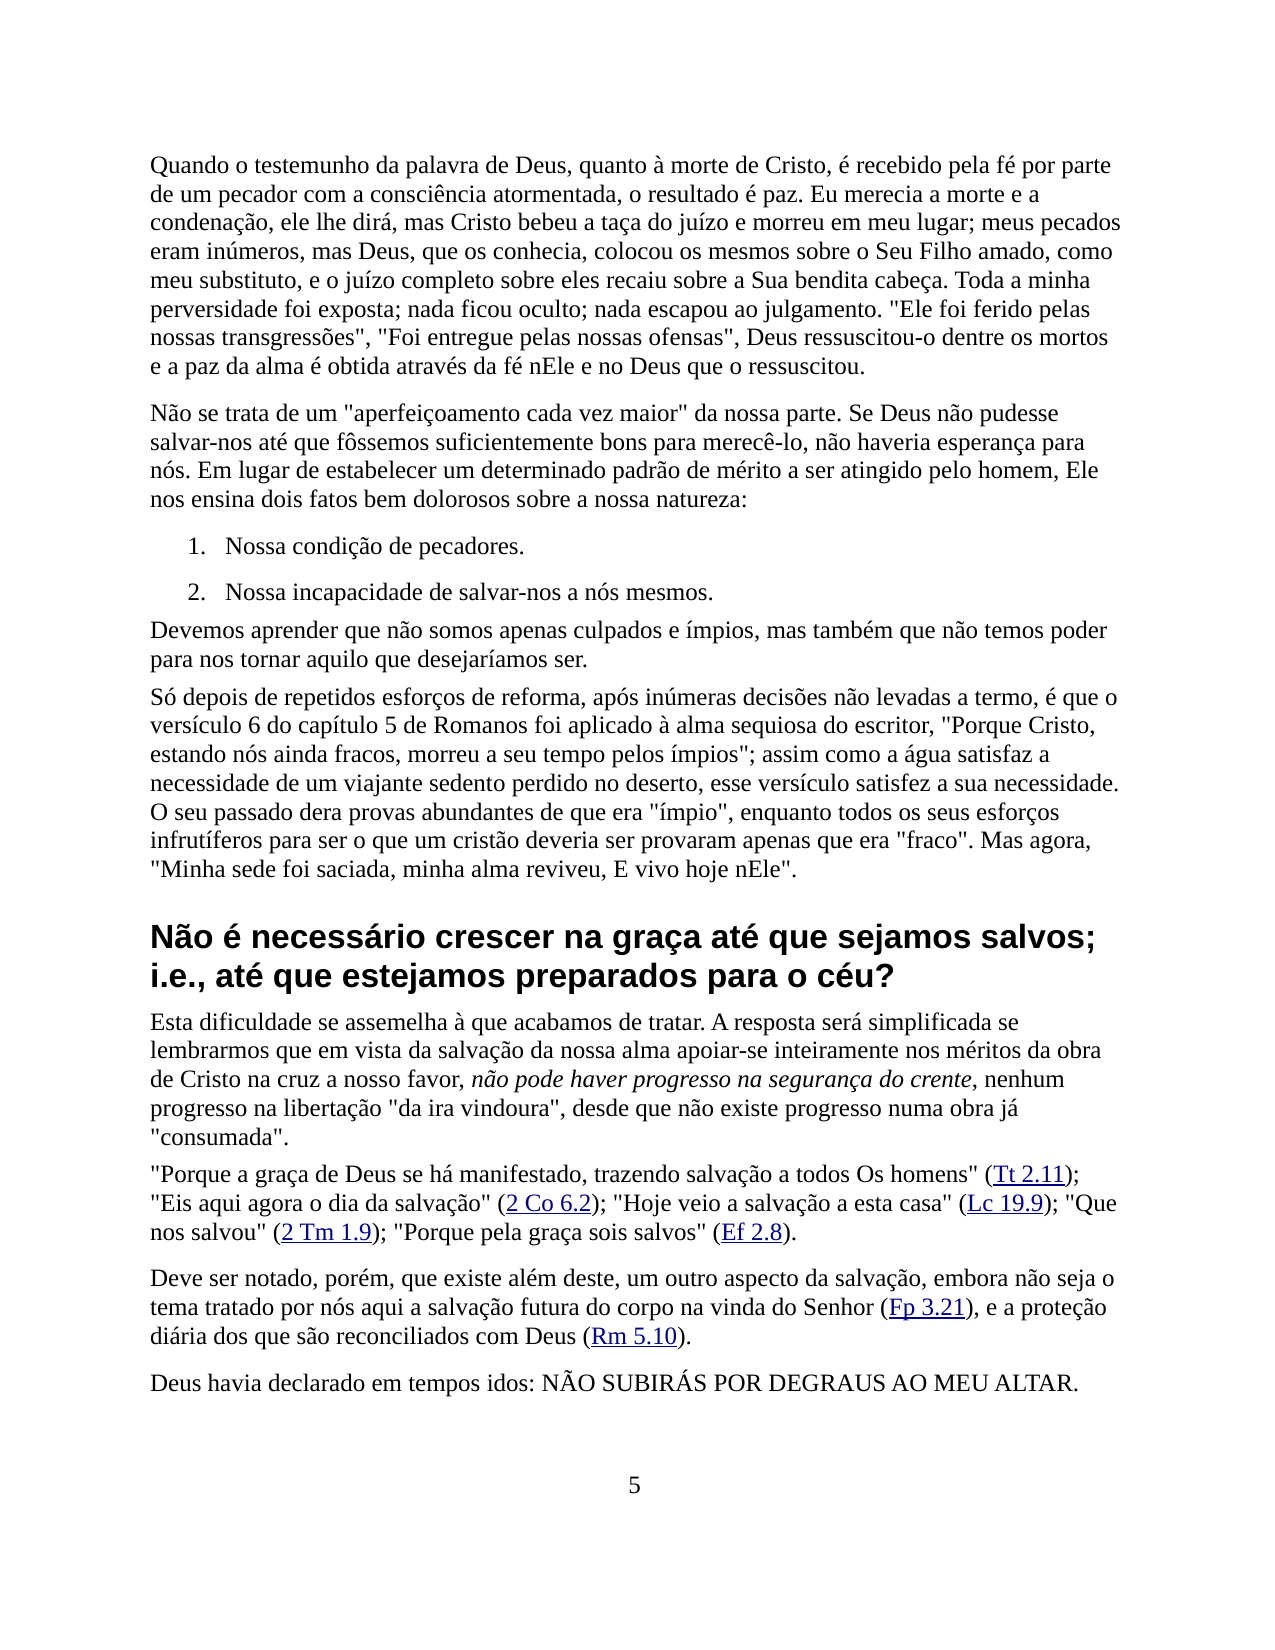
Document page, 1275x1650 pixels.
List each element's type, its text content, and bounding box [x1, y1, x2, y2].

text Não se trata de um "aperfeiçoamento cada vez maior" da nossa parte. Se Deus não pudesse salvar-nos até que fôssemos suficientemente bons para merecê-lo, não haveria esperança para nós. Em lugar de estabelecer um determinado padrão de mérito a ser atingido pelo homem, Ele nos ensina dois fatos bem dolorosos sobre a nossa natureza: [150, 398, 1125, 513]
text Só depois de repetidos esforços de reforma, após inúmeras decisões não levadas a termo, é que o versículo 6 do capítulo 5 de Romanos foi aplicado à alma sequiosa do escritor, "Porque Cristo, estando nós ainda fracos, morreu a seu tempo pelos ímpios"; assim como a água satisfaz a necessidade de um viajante sedento perdido no deserto, esse versículo satisfez a sua necessidade. O seu passado dera provas abundantes de que era "ímpio", enquanto todos os seus esforços infrutíferos para ser o que um cristão deveria ser provaram apenas que era "fraco". Mas agora, "Minha sede foi saciada, minha alma reviveu, E vivo hoje nEle". [150, 682, 1125, 883]
list Nossa incapacidade de salvar-nos a nós mesmos. [187, 577, 1125, 606]
text Deve ser notado, porém, que existe além deste, um outro aspecto da salvação, embora não seja o tema tratado por nós aqui a salvação futura do corpo na vinda do Senhor (Fp 3.21), e a proteção diária dos que são reconciliados com Deus (Rm 5.10). [150, 1263, 1125, 1350]
text "Porque a graça de Deus se há manifestado, trazendo salvação a todos Os homens" (Tt 2.11); "Eis aqui agora o dia da salvação" (2 Co 6.2); "Hoje veio a salvação a esta casa" (Lc 19.9); "Que nos salvou" (2 Tm 1.9); "Porque pela graça sois salvos" (Ef 2.8). [150, 1159, 1125, 1246]
text Deus havia declarado em tempos idos: NÃO SUBIRÁS POR DEGRAUS AO MEU ALTAR. [150, 1368, 1125, 1396]
list Nossa condição de pecadores. [187, 531, 1125, 559]
text Esta dificuldade se assemelha à que acabamos de tratar. A resposta será simplificada se lembrarmos que em vista da salvação da nossa alma apoiar-se inteiramente nos méritos da obra de Cristo na cruz a nosso favor, não pode haver progresso na segurança do crente, nenhum progresso na libertação "da ira vindoura", desde que não existe progresso numa obra já "consumada". [150, 1007, 1125, 1150]
text Devemos aprender que não somos apenas culpados e ímpios, mas também que não temos poder para nos tornar aquilo que desejaríamos ser. [150, 615, 1125, 673]
subtitle Não é necessário crescer na graça até que sejamos salvos; i.e., até que estejamos preparados para o céu? [150, 917, 1125, 994]
text Quando o testemunho da palavra de Deus, quanto à morte de Cristo, é recebido pela fé por parte de um pecador com a consciência atormentada, o resultado é paz. Eu merecia a morte e a condenação, ele lhe dirá, mas Cristo bebeu a taça do juízo e morreu em meu lugar; meus pecados eram inúmeros, mas Deus, que os conhecia, colocou os mesmos sobre o Seu Filho amado, como meu substituto, e o juízo completo sobre eles recaiu sobre a Sua bendita cabeça. Toda a minha perversidade foi exposta; nada ficou oculto; nada escapou ao julgamento. "Ele foi ferido pelas nossas transgressões", "Foi entregue pelas nossas ofensas", Deus ressuscitou-o dentre os mortos e a paz da alma é obtida através da fé nEle e no Deus que o ressuscitou. [150, 150, 1125, 380]
